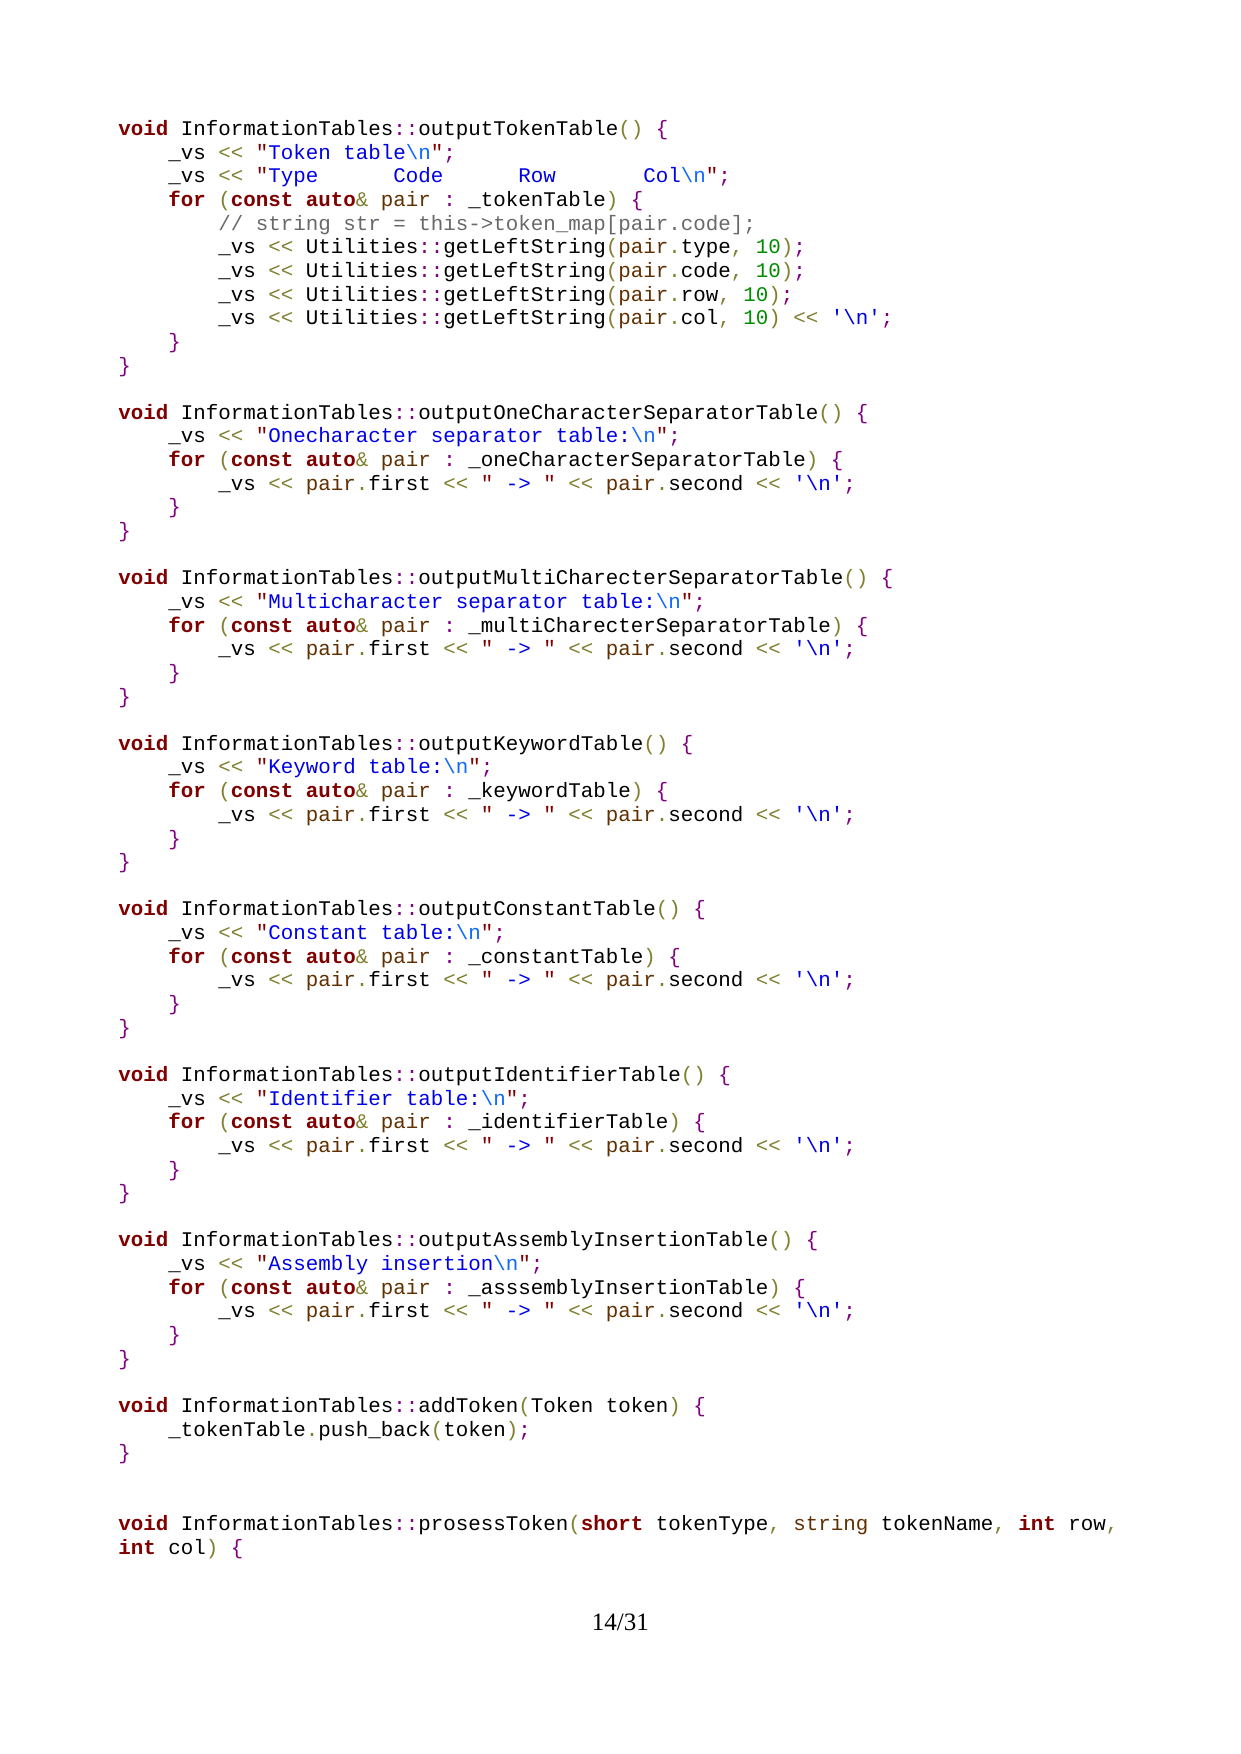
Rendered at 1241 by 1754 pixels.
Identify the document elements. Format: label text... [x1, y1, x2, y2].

text _vs << pair.first << " -> " << pair.second << '\n'; [118, 473, 1122, 496]
text void InformationTables::outputTokenTable() { [118, 118, 1122, 142]
text _vs << pair.first << " -> " << pair.second << '\n'; [118, 969, 1122, 993]
text } [118, 1017, 1122, 1040]
text } [118, 1324, 1122, 1348]
text for (const auto& pair : _identifierTable) { [118, 1111, 1122, 1135]
text } [118, 496, 1122, 520]
text _vs << "Keyword table:\n"; [118, 757, 1122, 780]
text } [118, 354, 1122, 378]
text _vs << "Constant table:\n"; [118, 922, 1122, 946]
text void InformationTables::prosessToken(short tokenType, string tokenName, int row, int col) { [118, 1513, 1122, 1561]
text for (const auto& pair : _multiCharecterSeparatorTable) { [118, 615, 1122, 638]
text _vs << "Onecharacter separator table:\n"; [118, 426, 1122, 449]
text } [118, 1158, 1122, 1182]
text _vs << pair.first << " -> " << pair.second << '\n'; [118, 1300, 1122, 1324]
text _vs << "Token table\n"; [118, 142, 1122, 165]
text } [118, 827, 1122, 851]
text } [118, 686, 1122, 709]
text for (const auto& pair : _asssemblyInsertionTable) { [118, 1277, 1122, 1300]
text void InformationTables::outputMultiCharecterSeparatorTable() { [118, 567, 1122, 591]
text for (const auto& pair : _oneCharacterSeparatorTable) { [118, 449, 1122, 473]
text } [118, 520, 1122, 544]
text _vs << pair.first << " -> " << pair.second << '\n'; [118, 804, 1122, 827]
text } [118, 851, 1122, 875]
text } [118, 662, 1122, 686]
text } [118, 331, 1122, 354]
text for (const auto& pair : _keywordTable) { [118, 780, 1122, 804]
text void InformationTables::outputOneCharacterSeparatorTable() { [118, 402, 1122, 426]
text _vs << Utilities::getLeftString(pair.code, 10); [118, 260, 1122, 284]
text for (const auto& pair : _tokenTable) { [118, 189, 1122, 213]
text _vs << Utilities::getLeftString(pair.col, 10) << '\n'; [118, 307, 1122, 331]
text _vs << pair.first << " -> " << pair.second << '\n'; [118, 638, 1122, 662]
text _vs << "Identifier table:\n"; [118, 1088, 1122, 1111]
text // string str = this->token_map[pair.code]; [118, 213, 1122, 236]
text } [118, 993, 1122, 1017]
text _vs << "Multicharacter separator table:\n"; [118, 591, 1122, 615]
text void InformationTables::outputIdentifierTable() { [118, 1064, 1122, 1088]
text void InformationTables::outputKeywordTable() { [118, 733, 1122, 757]
text _vs << Utilities::getLeftString(pair.row, 10); [118, 284, 1122, 307]
text void InformationTables::outputConstantTable() { [118, 898, 1122, 922]
text _vs << "Type Code Row Col\n"; [118, 165, 1122, 189]
text void InformationTables::addToken(Token token) { [118, 1395, 1122, 1419]
text _vs << pair.first << " -> " << pair.second << '\n'; [118, 1135, 1122, 1158]
text _vs << Utilities::getLeftString(pair.type, 10); [118, 236, 1122, 260]
text void InformationTables::outputAssemblyInsertionTable() { [118, 1229, 1122, 1253]
text for (const auto& pair : _constantTable) { [118, 946, 1122, 969]
text } [118, 1348, 1122, 1371]
text _tokenTable.push_back(token); [118, 1419, 1122, 1442]
text _vs << "Assembly insertion\n"; [118, 1253, 1122, 1277]
text } [118, 1182, 1122, 1206]
text } [118, 1442, 1122, 1466]
